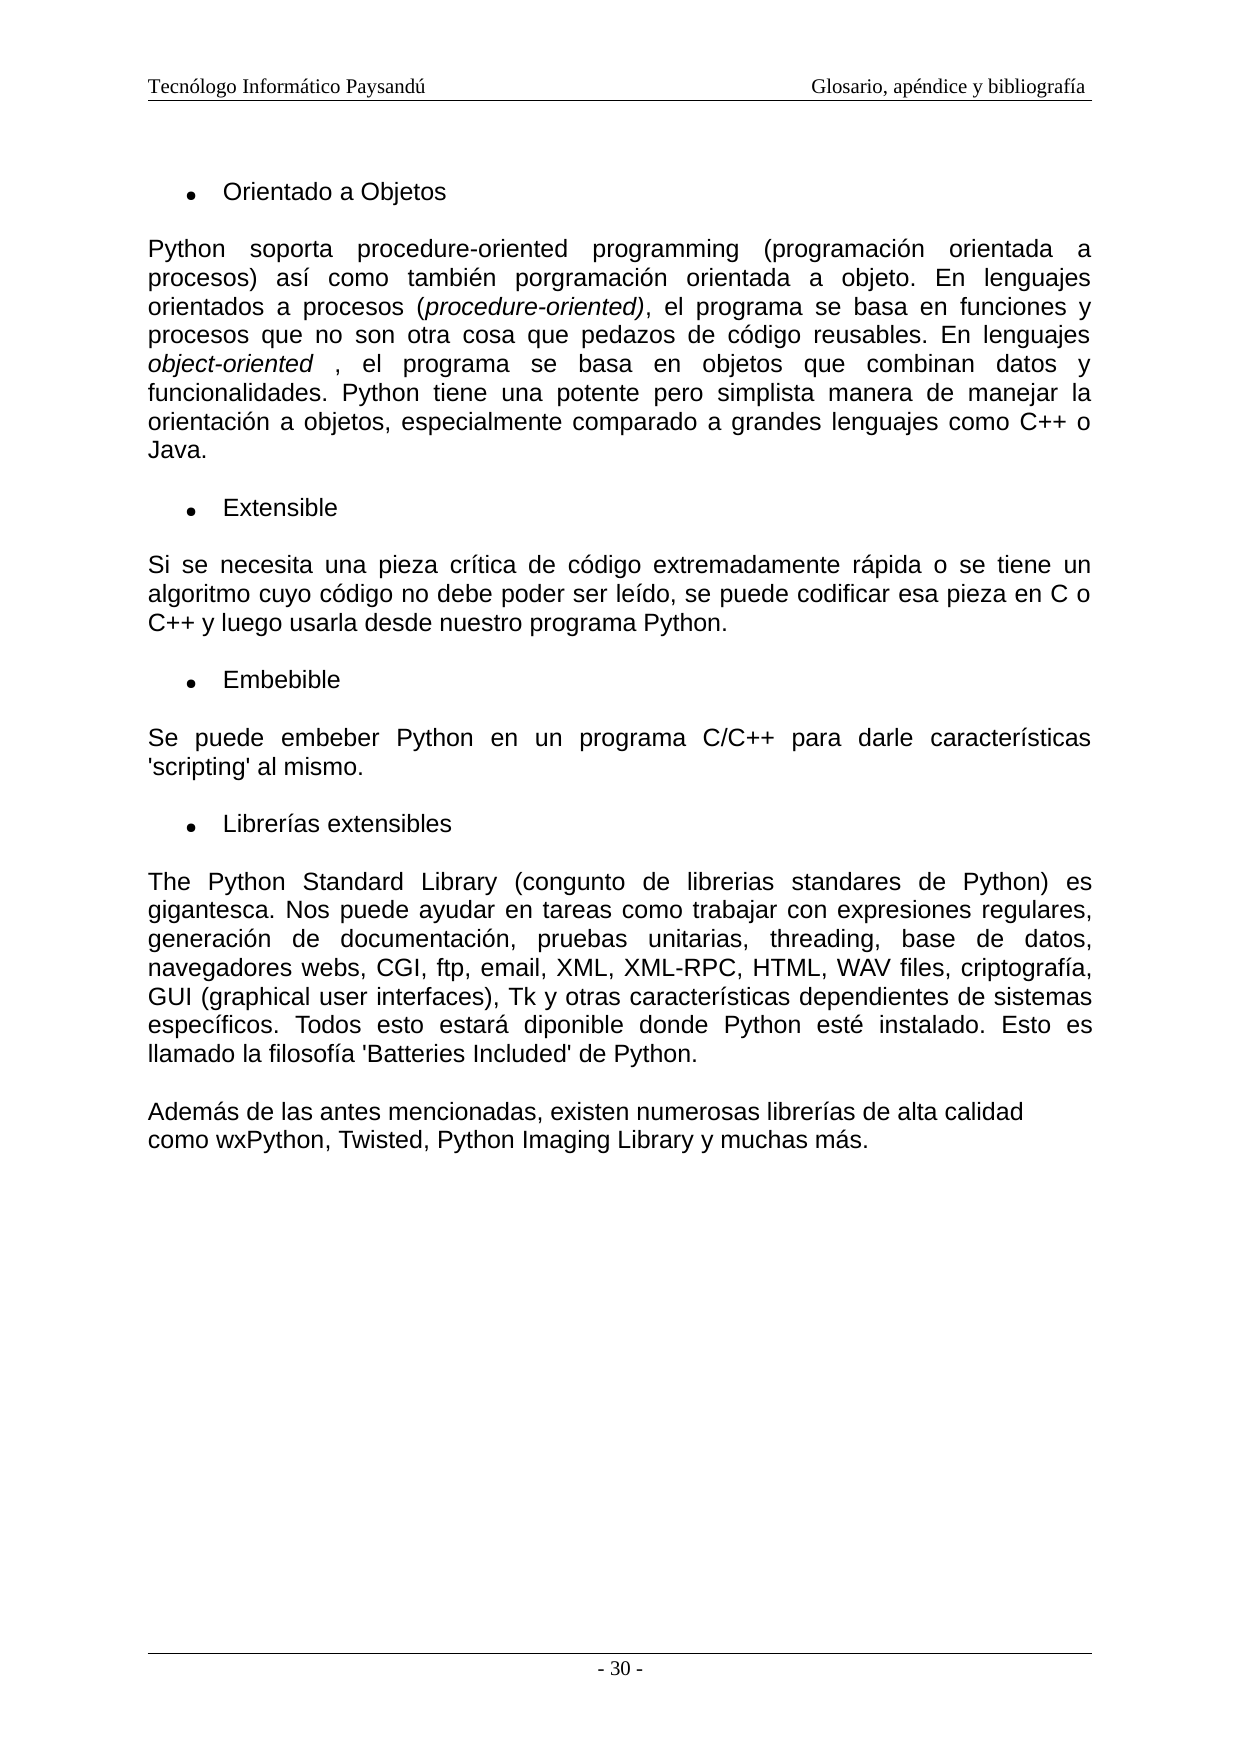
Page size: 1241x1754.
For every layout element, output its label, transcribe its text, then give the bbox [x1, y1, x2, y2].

text The Python Standard Library (congunto de librerias standares de Python) es gigantesca. Nos puede ayudar en tareas como trabajar con expresiones regulares, generación de documentación, pruebas unitarias, threading, base de datos, navegadores webs, CGI, ftp, email, XML, XML-RPC, HTML, WAV files, criptografía, GUI (graphical user interfaces), Tk y otras características dependientes de sistemas específicos. Todos esto estará diponible donde Python esté instalado. Esto es llamado la filosofía 'Batteries Included' de Python. [148, 866, 1092, 1068]
text Se puede embeber Python en un programa C/C++ para darle características 'scripting' al mismo. [148, 723, 1092, 780]
subtitle Orientado a Objetos [185, 176, 1092, 205]
subtitle Librerías extensibles [185, 809, 1092, 838]
text Si se necesita una pieza crítica de código extremadamente rápida o se tiene un algoritmo cuyo código no debe poder ser leído, se puede codificar esa pieza en C o C++ y luego usarla desde nuestro programa Python. [148, 550, 1092, 636]
subtitle Embebible [185, 665, 1092, 694]
subtitle Extensible [185, 493, 1092, 521]
text Python soporta procedure-oriented programming (programación orientada a procesos) así como también porgramación orientada a objeto. En lenguajes orientados a procesos (procedure-oriented), el programa se basa en funciones y procesos que no son otra cosa que pedazos de código reusables. En lenguajes object-oriented , el programa se basa en objetos que combinan datos y funcionalidades. Python tiene una potente pero simplista manera de manejar la orientación a objetos, especialmente comparado a grandes lenguajes como C++ o Java. [148, 234, 1092, 464]
text Además de las antes mencionadas, existen numerosas librerías de alta calidad como wxPython, Twisted, Python Imaging Library y muchas más. [148, 1096, 1092, 1154]
